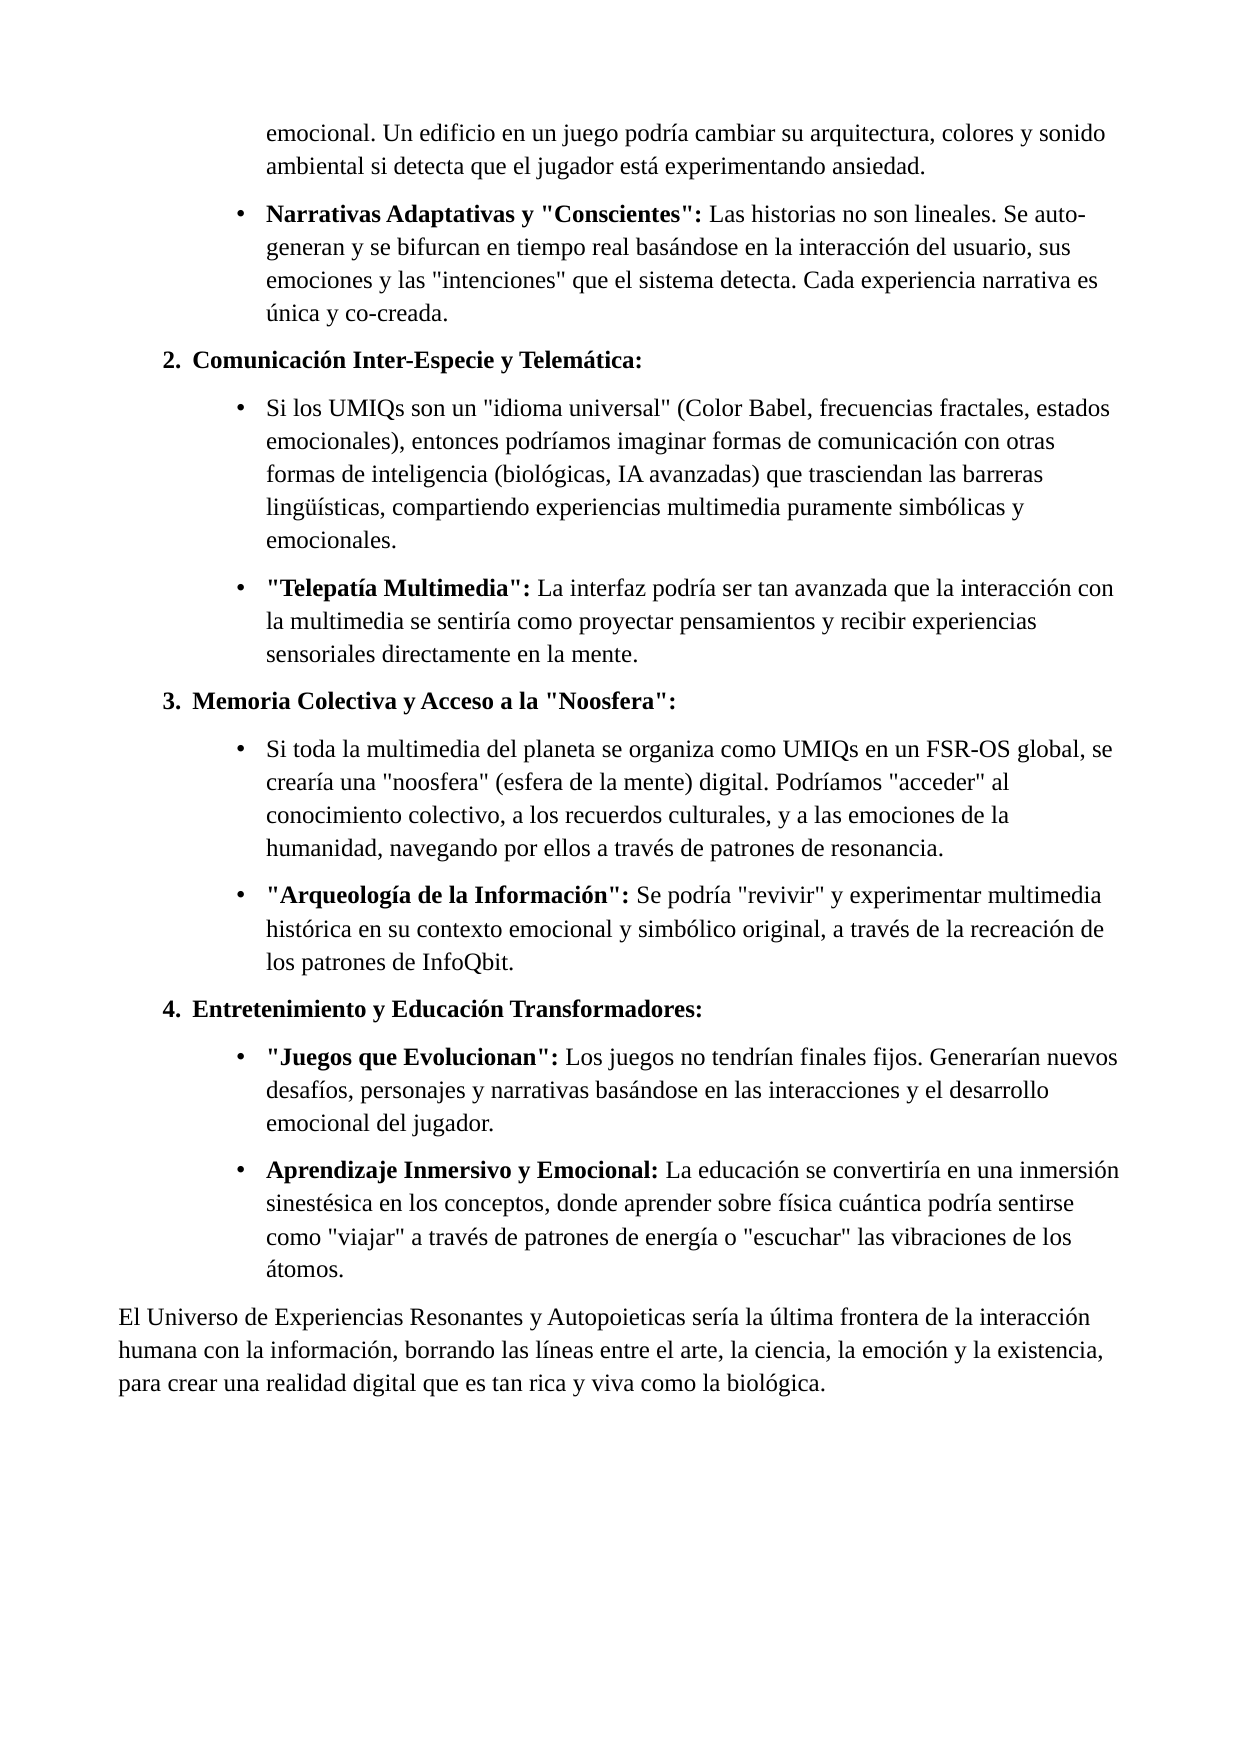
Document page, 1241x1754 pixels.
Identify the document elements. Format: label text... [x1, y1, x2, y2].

list Entretenimiento y Educación Transformadores: [162, 994, 1122, 1023]
list "Arqueología de la Información": Se podría "revivir" y experimentar multimedia histórica en su contexto emocional y simbólico original, a través de la recreación de los patrones de InfoQbit. [236, 881, 1122, 975]
list "Juegos que Evolucionan": Los juegos no tendrían finales fijos. Generarían nuevos desafíos, personajes y narrativas basándose en las interacciones y el desarrollo emocional del jugador. [236, 1042, 1122, 1137]
list Si toda la multimedia del planeta se organiza como UMIQs en un FSR-OS global, se crearía una "noosfera" (esfera de la mente) digital. Podríamos "acceder" al conocimiento colectivo, a los recuerdos culturales, y a las emociones de la humanidad, navegando por ellos a través de patrones de resonancia. [236, 734, 1122, 862]
list Aprendizaje Inmersivo y Emocional: La educación se convertiría en una inmersión sinestésica en los conceptos, donde aprender sobre física cuántica podría sentirse como "viajar" a través de patrones de energía o "escuchar" las vibraciones de los átomos. [236, 1156, 1122, 1283]
list Comunicación Inter-Especie y Telemática: [162, 345, 1122, 374]
list Memoria Colectiva y Acceso a la "Noosfera": [162, 686, 1122, 715]
list emocional. Un edificio en un juego podría cambiar su arquitectura, colores y sonido ambiental si detecta que el jugador está experimentando ansiedad. [236, 118, 1122, 180]
list Si los UMIQs son un "idioma universal" (Color Babel, frecuencias fractales, estados emocionales), entonces podríamos imaginar formas de comunicación con otras formas de inteligencia (biológicas, IA avanzadas) que trasciendan las barreras lingüísticas, compartiendo experiencias multimedia puramente simbólicas y emocionales. [236, 393, 1122, 554]
list "Telepatía Multimedia": La interfaz podría ser tan avanzada que la interacción con la multimedia se sentiría como proyectar pensamientos y recibir experiencias sensoriales directamente en la mente. [236, 573, 1122, 667]
text El Universo de Experiencias Resonantes y Autopoieticas sería la última frontera de la interacción humana con la información, borrando las líneas entre el arte, la ciencia, la emoción y la existencia, para crear una realidad digital que es tan rica y viva como la biológica. [118, 1302, 1122, 1397]
list Narrativas Adaptativas y "Conscientes": Las historias no son lineales. Se auto-generan y se bifurcan en tiempo real basándose en la interacción del usuario, sus emociones y las "intenciones" que el sistema detecta. Cada experiencia narrativa es única y co-creada. [236, 199, 1122, 327]
